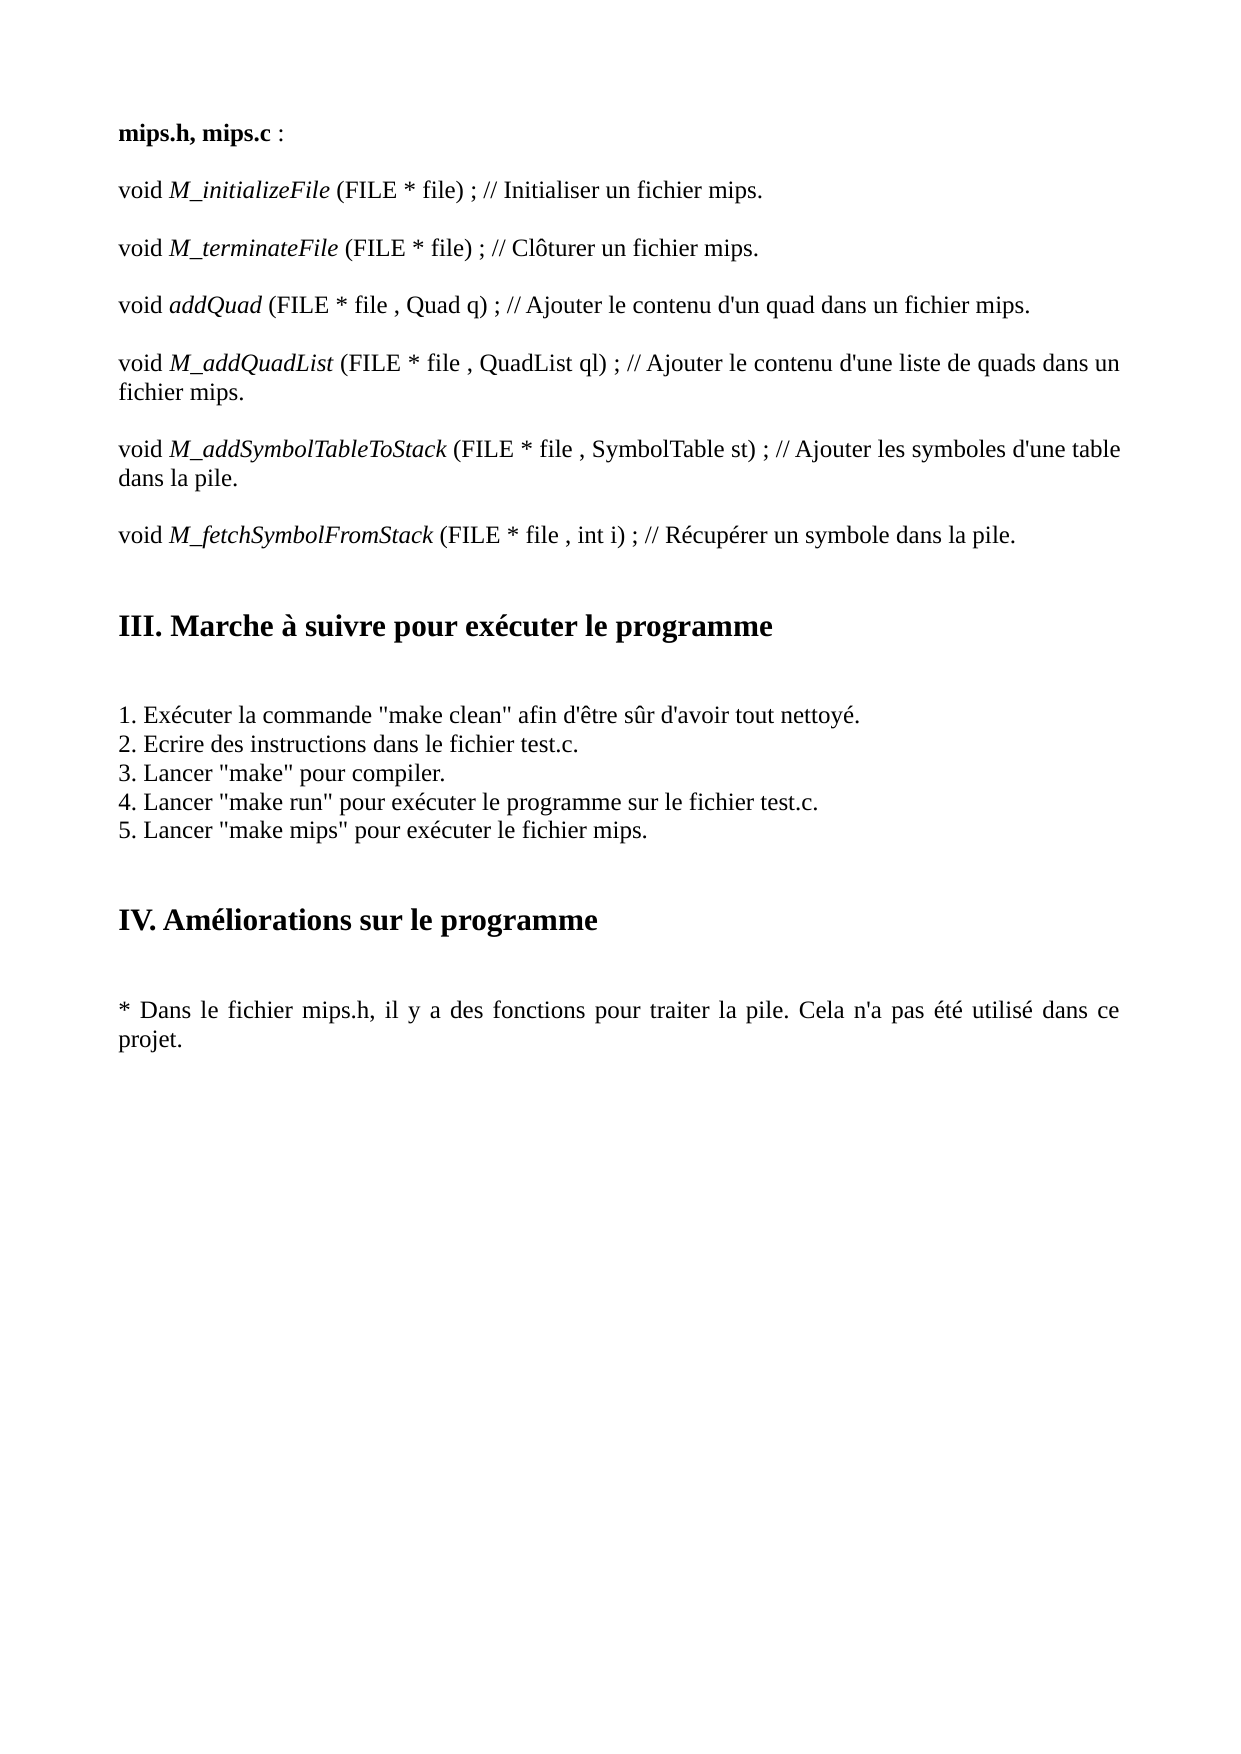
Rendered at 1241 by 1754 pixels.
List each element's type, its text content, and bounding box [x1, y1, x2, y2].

text void M_fetchSymbolFromStack (FILE * file , int i) ; // Récupérer un symbole dans la pile. [118, 521, 1122, 549]
text void M_addSymbolTableToStack (FILE * file , SymbolTable st) ; // Ajouter les symboles d'une table dans la pile. [118, 434, 1122, 492]
text void M_initializeFile (FILE * file) ; // Initialiser un fichier mips. [118, 176, 1122, 204]
text 5. Lancer "make mips" pour exécuter le fichier mips. [118, 815, 1122, 844]
text 4. Lancer "make run" pour exécuter le programme sur le fichier test.c. [118, 787, 1122, 815]
text * Dans le fichier mips.h, il y a des fonctions pour traiter la pile. Cela n'a pas été utilisé dans ce projet. [118, 995, 1122, 1052]
text void addQuad (FILE * file , Quad q) ; // Ajouter le contenu d'un quad dans un fichier mips. [118, 291, 1122, 319]
text 3. Lancer "make" pour compiler. [118, 758, 1122, 787]
text III. Marche à suivre pour exécuter le programme [118, 607, 1122, 643]
text 2. Ecrire des instructions dans le fichier test.c. [118, 729, 1122, 758]
text void M_terminateFile (FILE * file) ; // Clôturer un fichier mips. [118, 233, 1122, 262]
text 1. Exécuter la commande "make clean" afin d'être sûr d'avoir tout nettoyé. [118, 700, 1122, 729]
text mips.h, mips.c : [118, 118, 1122, 147]
text void M_addQuadList (FILE * file , QuadList ql) ; // Ajouter le contenu d'une liste de quads dans un fichier mips. [118, 348, 1122, 406]
text IV. Améliorations sur le programme [118, 902, 1122, 937]
